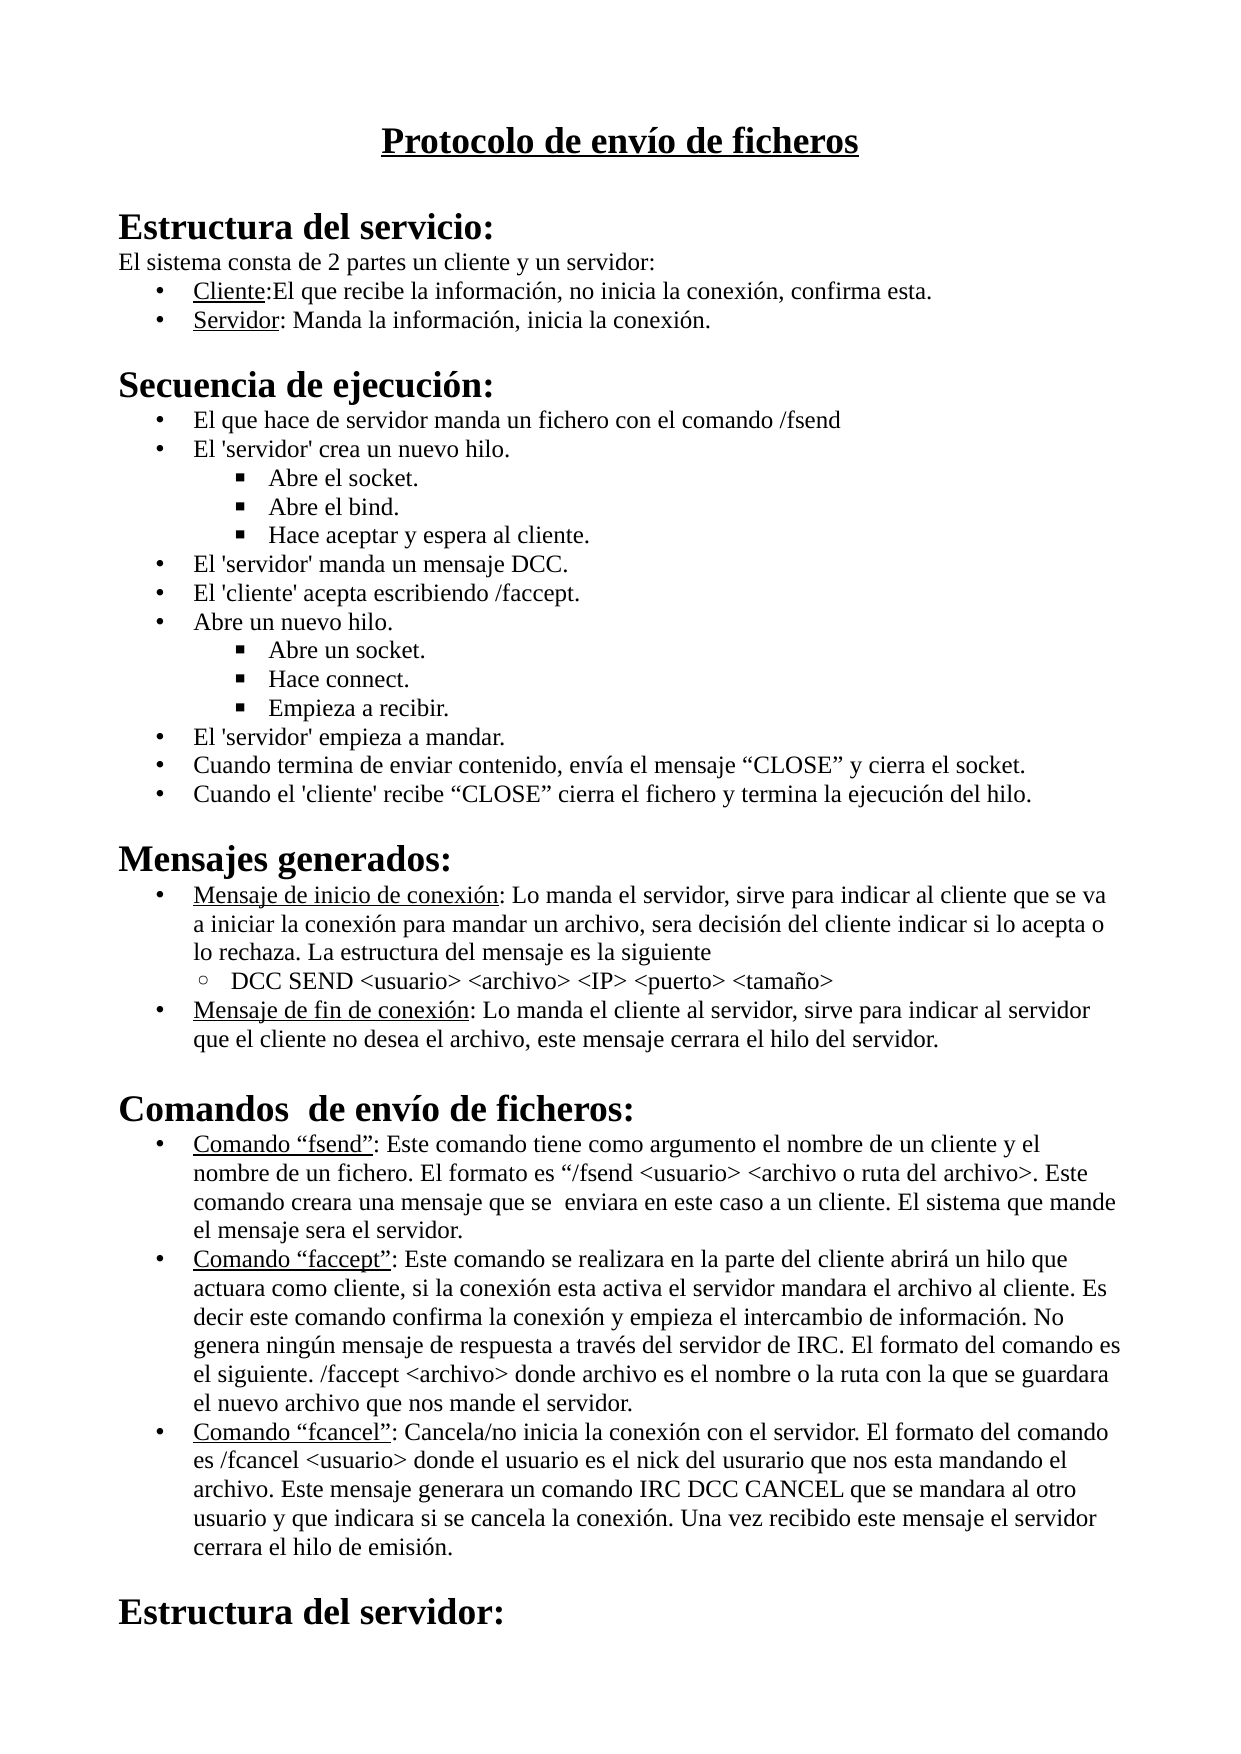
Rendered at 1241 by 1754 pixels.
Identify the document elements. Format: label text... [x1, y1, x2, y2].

list Cuando termina de enviar contenido, envía el mensaje “CLOSE” y cierra el socket. [156, 751, 1122, 779]
text Estructura del servidor: [118, 1589, 1122, 1632]
text Protocolo de envío de ficheros [118, 118, 1122, 161]
list Comando “faccept”: Este comando se realizara en la parte del cliente abrirá un hilo que actuara como cliente, si la conexión esta activa el servidor mandara el archivo al cliente. Es decir este comando confirma la conexión y empieza el intercambio de información. No genera ningún mensaje de respuesta a través del servidor de IRC. El formato del comando es el siguiente. /faccept <archivo> donde archivo es el nombre o la ruta con la que se guardara el nuevo archivo que nos mande el servidor. [156, 1244, 1122, 1417]
list El 'servidor' crea un nuevo hilo. [156, 434, 1122, 463]
list Hace connect. [231, 664, 1122, 693]
text Secuencia de ejecución: [118, 362, 1122, 406]
list Empieza a recibir. [231, 693, 1122, 722]
text Mensajes generados: [118, 837, 1122, 880]
list El que hace de servidor manda un fichero con el comando /fsend [156, 406, 1122, 434]
list Mensaje de fin de conexión: Lo manda el cliente al servidor, sirve para indicar al servidor que el cliente no desea el archivo, este mensaje cerrara el hilo del servidor. [156, 995, 1122, 1052]
list Abre el socket. [231, 463, 1122, 492]
list Comando “fcancel”: Cancela/no inicia la conexión con el servidor. El formato del comando es /fcancel <usuario> donde el usuario es el nick del usurario que nos esta mandando el archivo. Este mensaje generara un comando IRC DCC CANCEL que se mandara al otro usuario y que indicara si se cancela la conexión. Una vez recibido este mensaje el servidor cerrara el hilo de emisión. [156, 1417, 1122, 1560]
list Hace aceptar y espera al cliente. [231, 521, 1122, 549]
list Mensaje de inicio de conexión: Lo manda el servidor, sirve para indicar al cliente que se va a iniciar la conexión para mandar un archivo, sera decisión del cliente indicar si lo acepta o lo rechaza. La estructura del mensaje es la siguiente [156, 880, 1122, 966]
list El 'cliente' acepta escribiendo /faccept. [156, 578, 1122, 607]
list Servidor: Manda la información, inicia la conexión. [156, 305, 1122, 334]
list El 'servidor' empieza a mandar. [156, 722, 1122, 751]
list Cliente:El que recibe la información, no inicia la conexión, confirma esta. [156, 276, 1122, 305]
list DCC SEND <usuario> <archivo> <IP> <puerto> <tamaño> [193, 966, 1122, 995]
list Comando “fsend”: Este comando tiene como argumento el nombre de un cliente y el nombre de un fichero. El formato es “/fsend <usuario> <archivo o ruta del archivo>. Este comando creara una mensaje que se enviara en este caso a un cliente. El sistema que mande el mensaje sera el servidor. [156, 1129, 1122, 1244]
text El sistema consta de 2 partes un cliente y un servidor: [118, 247, 1122, 276]
text Comandos de envío de ficheros: [118, 1086, 1122, 1129]
list El 'servidor' manda un mensaje DCC. [156, 549, 1122, 578]
text Estructura del servicio: [118, 204, 1122, 247]
list Abre el bind. [231, 492, 1122, 521]
list Abre un socket. [231, 636, 1122, 664]
list Cuando el 'cliente' recibe “CLOSE” cierra el fichero y termina la ejecución del hilo. [156, 779, 1122, 808]
list Abre un nuevo hilo. [156, 607, 1122, 636]
